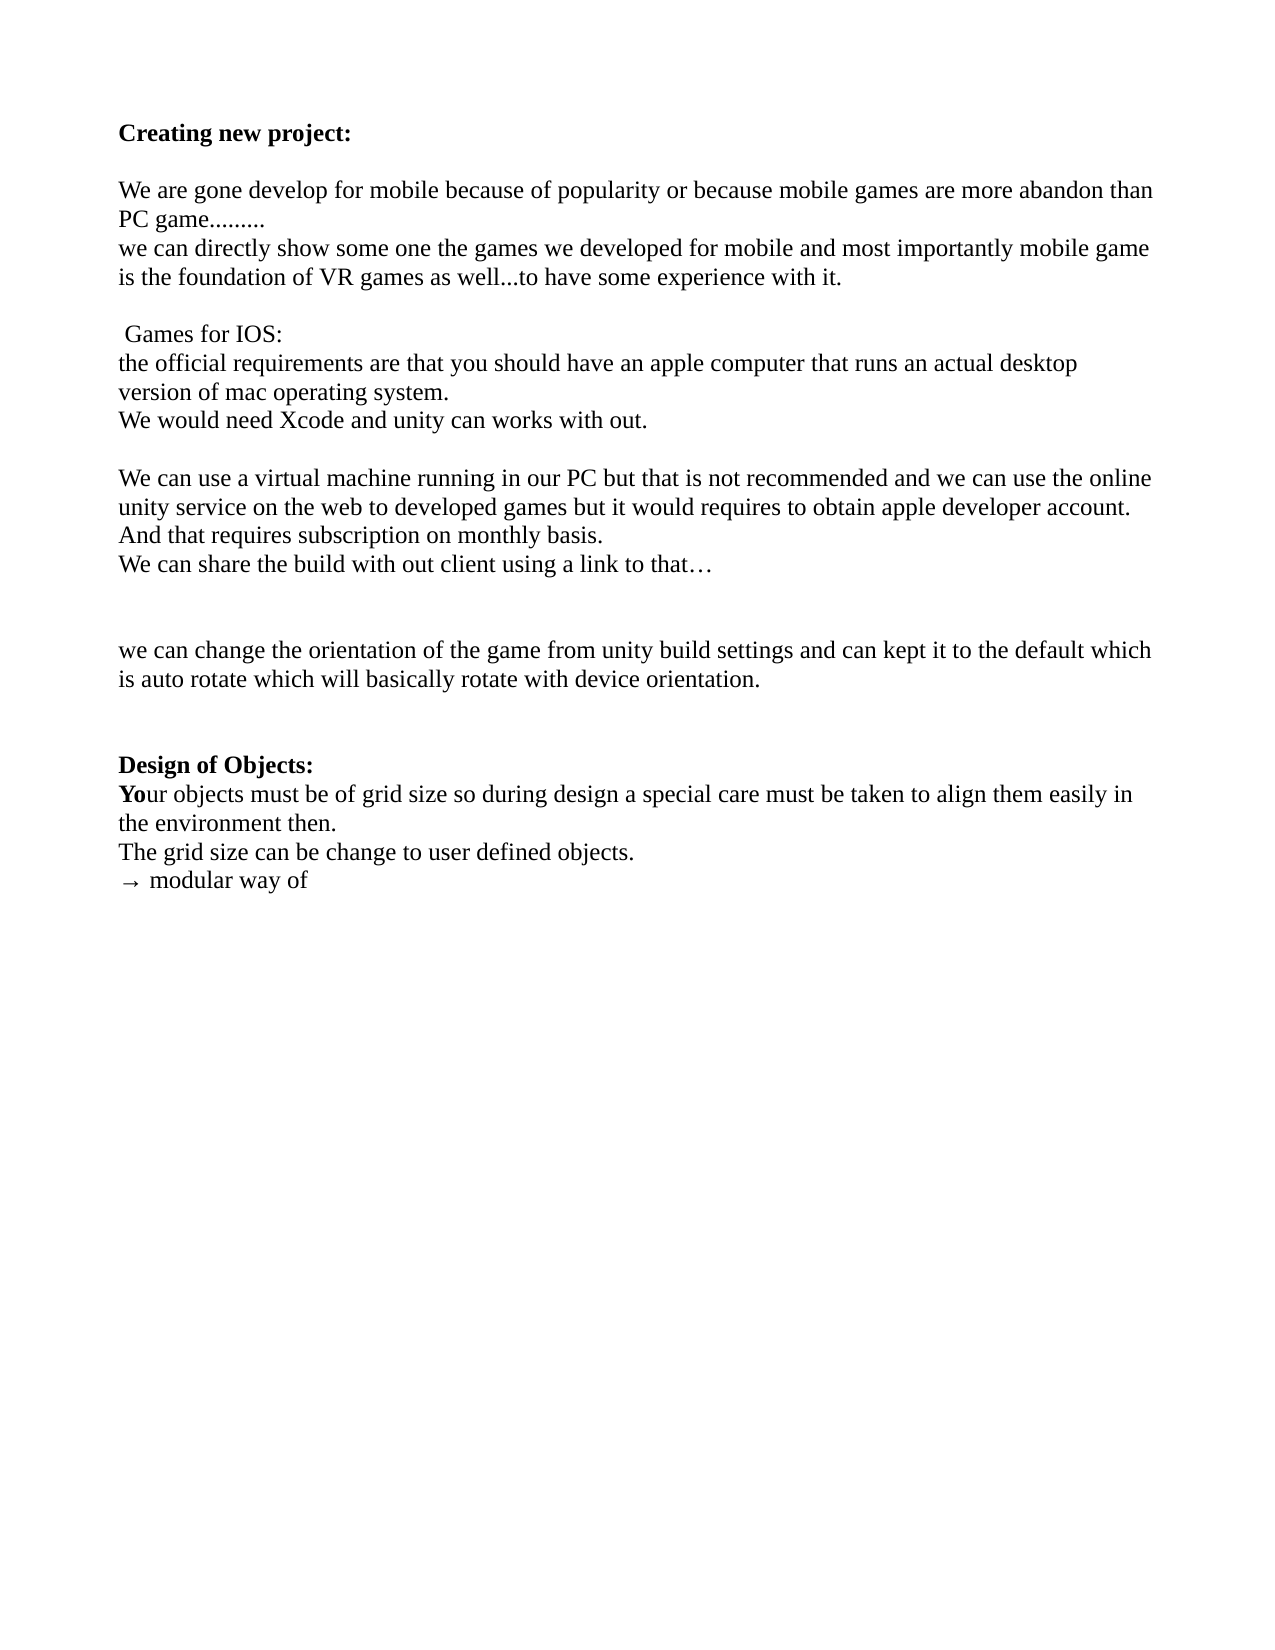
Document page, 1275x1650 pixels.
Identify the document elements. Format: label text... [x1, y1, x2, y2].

text We are gone develop for mobile because of popularity or because mobile games are more abandon than PC game......... [118, 176, 1157, 233]
text We would need Xcode and unity can works with out. [118, 406, 1157, 434]
text The grid size can be change to user defined objects. [118, 837, 1157, 866]
text we can change the orientation of the game from unity build settings and can kept it to the default which is auto rotate which will basically rotate with device orientation. [118, 636, 1157, 693]
text → modular way of [118, 866, 1157, 894]
text Creating new project: [118, 118, 1157, 147]
text Games for IOS: [118, 319, 1157, 348]
text Design of Objects: [118, 751, 1157, 779]
text the official requirements are that you should have an apple computer that runs an actual desktop version of mac operating system. [118, 348, 1157, 406]
text Your objects must be of grid size so during design a special care must be taken to align them easily in the environment then. [118, 779, 1157, 837]
text We can use a virtual machine running in our PC but that is not recommended and we can use the online unity service on the web to developed games but it would requires to obtain apple developer account. And that requires subscription on monthly basis. [118, 463, 1157, 549]
text we can directly show some one the games we developed for mobile and most importantly mobile game is the foundation of VR games as well...to have some experience with it. [118, 233, 1157, 291]
text We can share the build with out client using a link to that… [118, 549, 1157, 578]
